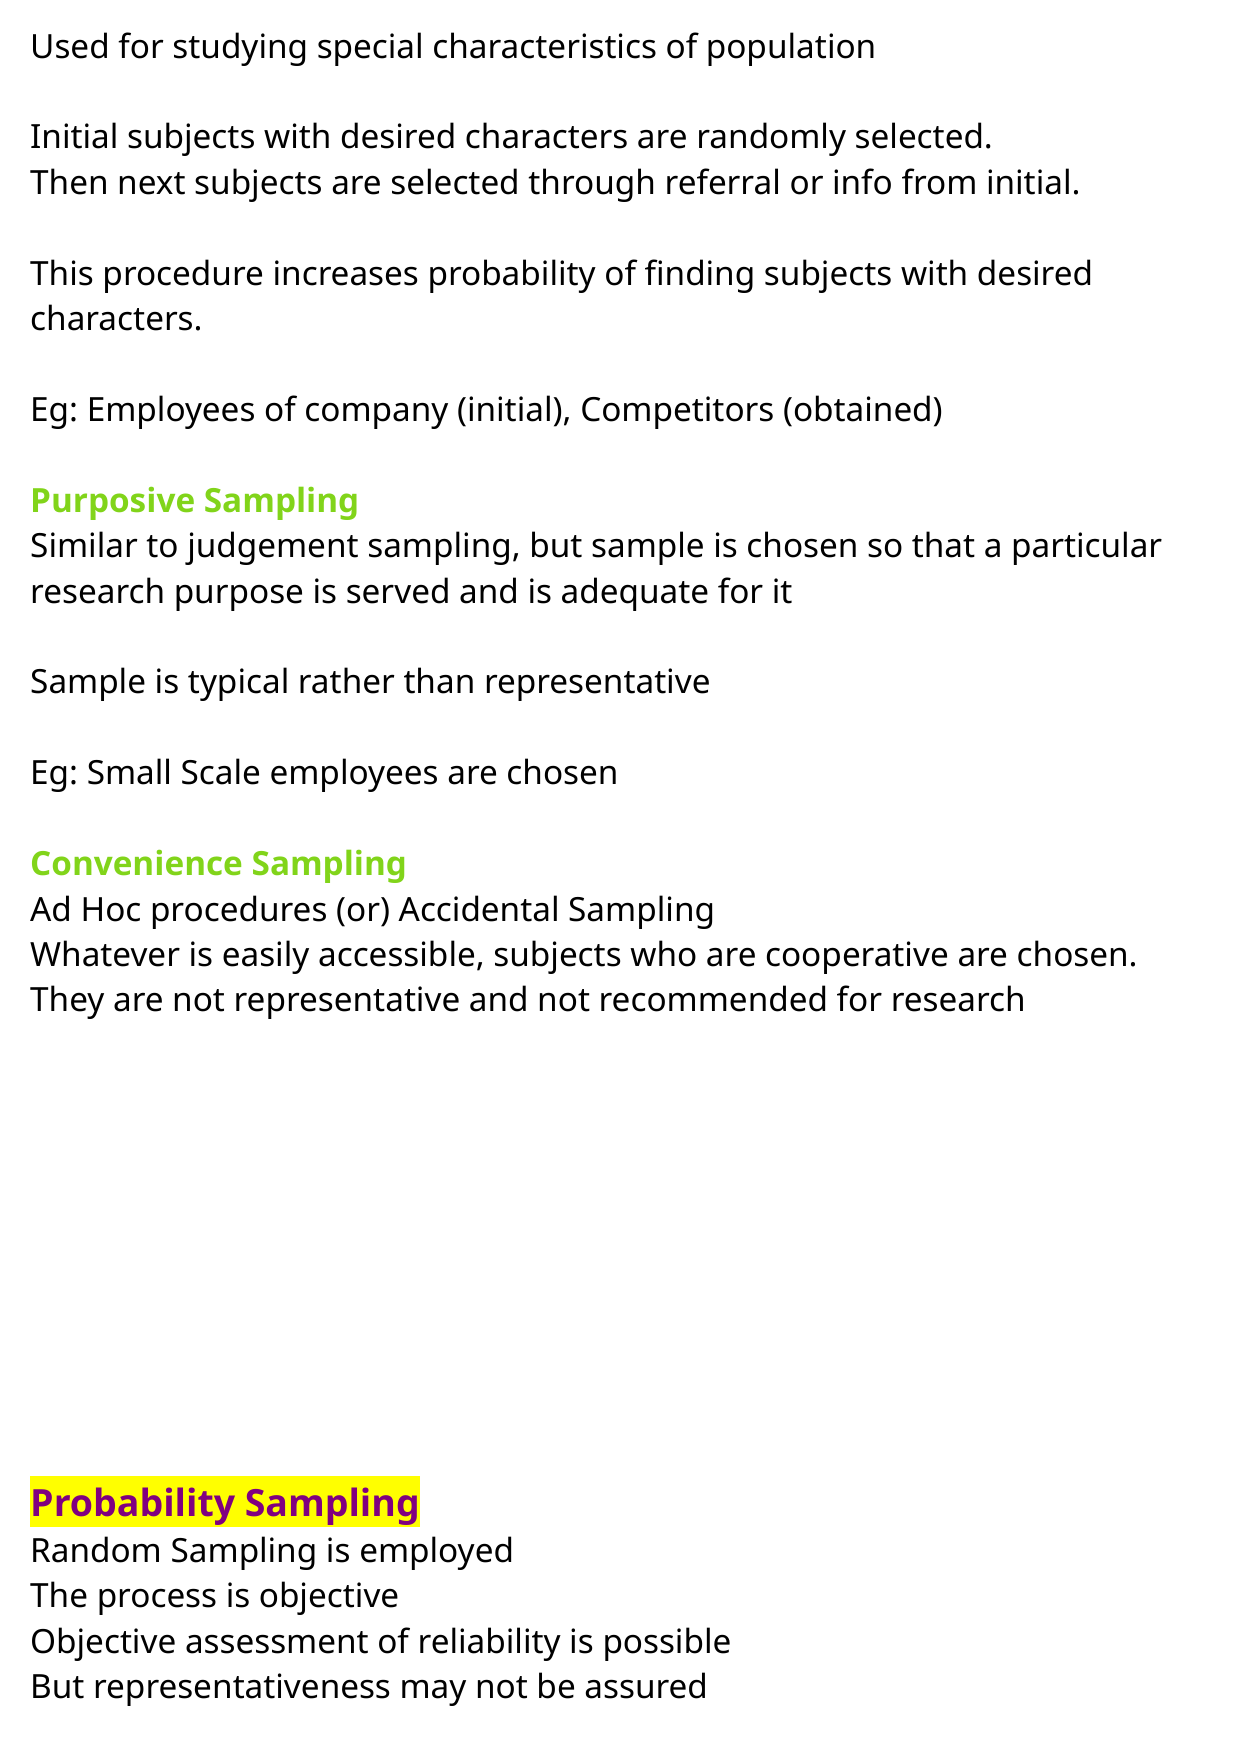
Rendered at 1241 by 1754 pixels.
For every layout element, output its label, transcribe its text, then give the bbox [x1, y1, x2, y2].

subtitle Initial subjects with desired characters are randomly selected. [30, 113, 1211, 159]
subtitle Used for studying special characteristics of population [30, 22, 1211, 68]
subtitle Eg: Small Scale employees are chosen [30, 749, 1211, 794]
subtitle This procedure increases probability of finding subjects with desired characters. [30, 249, 1211, 340]
subtitle Ad Hoc procedures (or) Accidental Sampling [30, 885, 1211, 931]
subtitle Eg: Employees of company (initial), Competitors (obtained) [30, 386, 1211, 431]
subtitle Whatever is easily accessible, subjects who are cooperative are chosen. They are not representative and not recommended for research [30, 931, 1211, 1022]
subtitle But representativeness may not be assured [30, 1663, 1211, 1708]
subtitle Objective assessment of reliability is possible [30, 1618, 1211, 1663]
subtitle Probability Sampling [30, 1476, 1211, 1527]
subtitle Convenience Sampling [30, 840, 1211, 885]
subtitle The process is objective [30, 1572, 1211, 1618]
subtitle Similar to judgement sampling, but sample is chosen so that a particular research purpose is served and is adequate for it [30, 522, 1211, 613]
subtitle Purposive Sampling [30, 477, 1211, 522]
subtitle Random Sampling is employed [30, 1527, 1211, 1572]
subtitle Sample is typical rather than representative [30, 658, 1211, 704]
subtitle Then next subjects are selected through referral or info from initial. [30, 159, 1211, 204]
